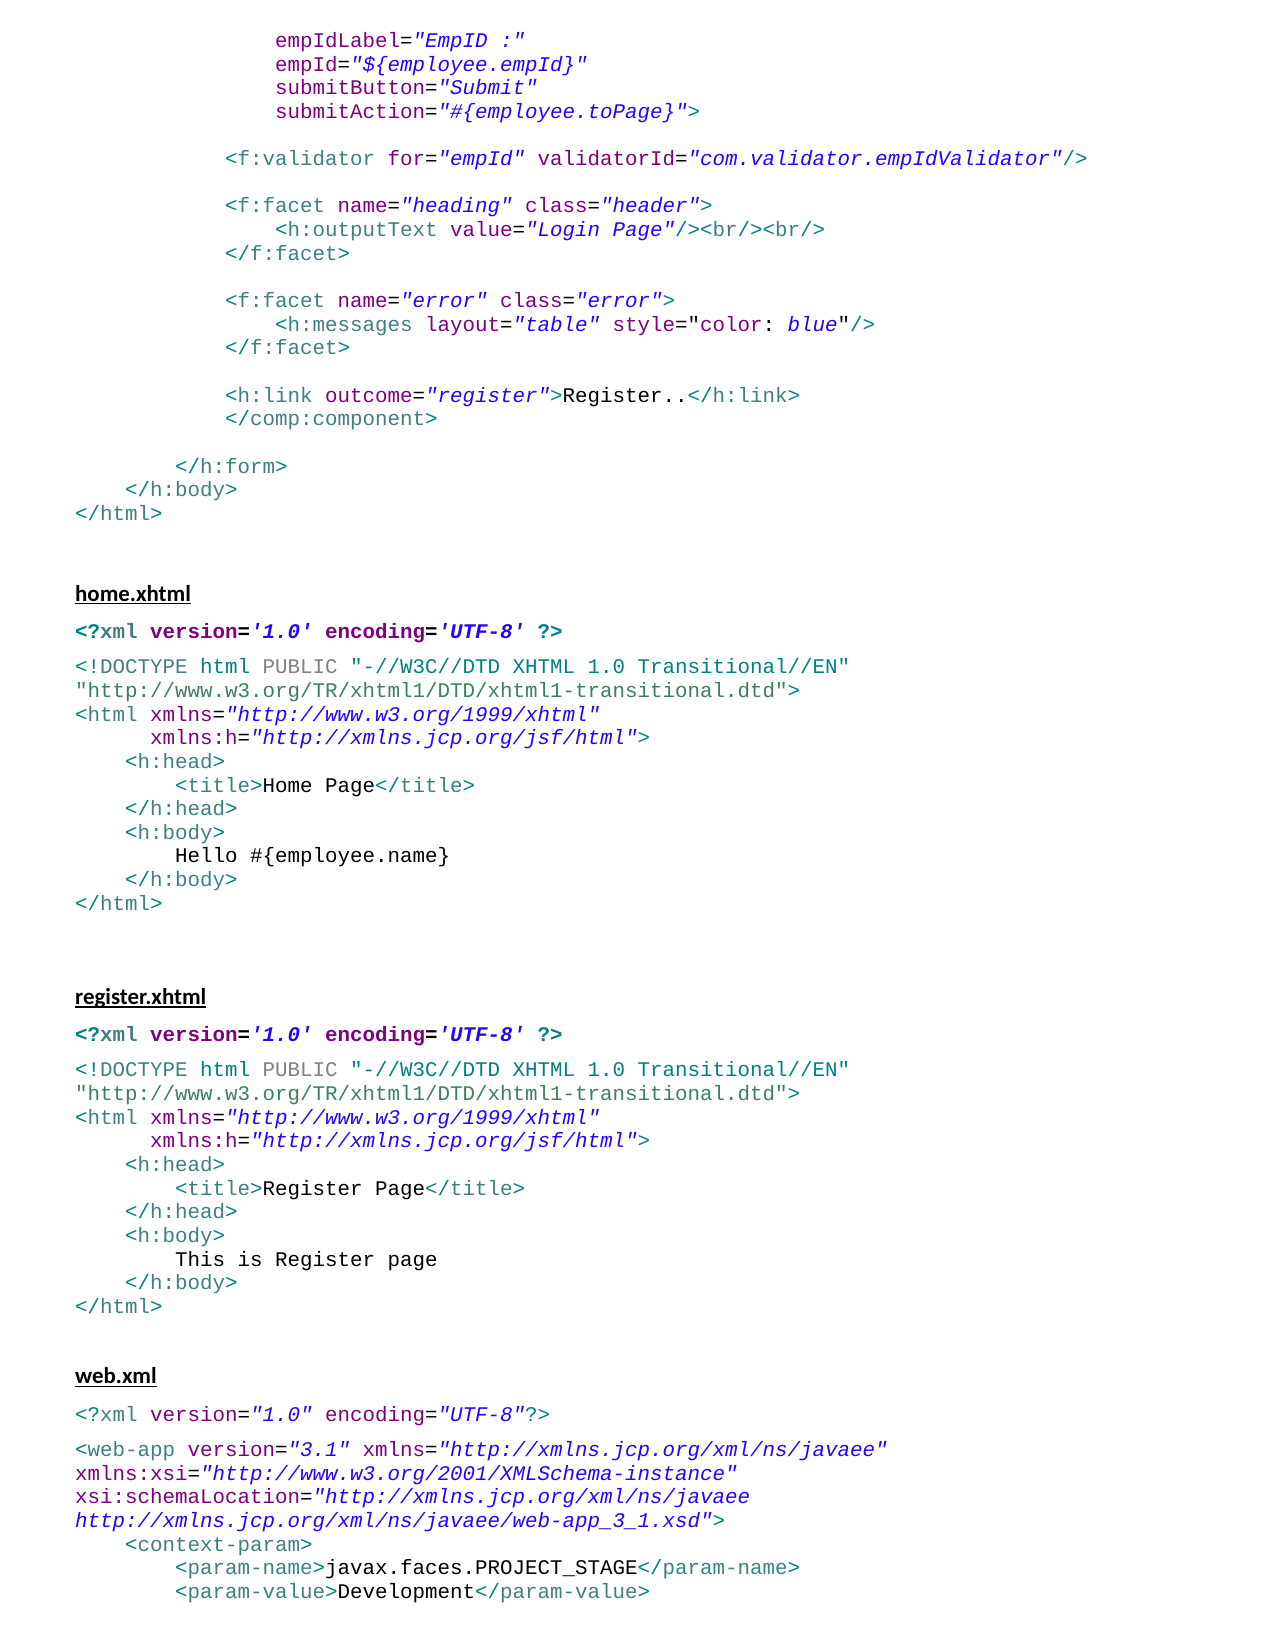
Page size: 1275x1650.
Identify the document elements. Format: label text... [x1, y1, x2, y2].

text </f:facet> [75, 243, 1245, 266]
text </h:head> [75, 798, 1245, 822]
text </h:form> [75, 456, 1245, 479]
text </h:body> [75, 479, 1245, 503]
text <?xml version="1.0" encoding="UTF-8"?> [75, 1403, 1245, 1427]
text </html> [75, 503, 1245, 527]
text <h:head> [75, 751, 1245, 774]
text <f:validator for="empId" validatorId="com.validator.empIdValidator"/> [75, 148, 1245, 172]
text <h:body> [75, 1225, 1245, 1249]
text <html xmlns="http://www.w3.org/1999/xhtml" [75, 704, 1245, 727]
text </f:facet> [75, 337, 1245, 361]
text register.xhtml [75, 982, 1245, 1010]
text <title>Register Page</title> [75, 1178, 1245, 1201]
text web.xml [75, 1362, 1245, 1389]
text <?xml version='1.0' encoding='UTF-8' ?> [75, 621, 1245, 644]
text </html> [75, 1296, 1245, 1319]
text </comp:component> [75, 408, 1245, 432]
text </h:body> [75, 869, 1245, 893]
text <!DOCTYPE html PUBLIC "-//W3C//DTD XHTML 1.0 Transitional//EN" "http://www.w3.org/TR/xhtml1/DTD/xhtml1-transitional.dtd"> [75, 1059, 1245, 1107]
text <!DOCTYPE html PUBLIC "-//W3C//DTD XHTML 1.0 Transitional//EN" "http://www.w3.org/TR/xhtml1/DTD/xhtml1-transitional.dtd"> [75, 656, 1245, 704]
text <f:facet name="error" class="error"> [75, 290, 1245, 314]
text <param-value>Development</param-value> [75, 1581, 1245, 1604]
text <f:facet name="heading" class="header"> [75, 196, 1245, 219]
text <context-param> [75, 1533, 1245, 1557]
text <param-name>javax.faces.PROJECT_STAGE</param-name> [75, 1557, 1245, 1581]
text <h:head> [75, 1154, 1245, 1178]
text <web-app version="3.1" xmlns="http://xmlns.jcp.org/xml/ns/javaee" xmlns:xsi="http://www.w3.org/2001/XMLSchema-instance" xsi:schemaLocation="http://xmlns.jcp.org/xml/ns/javaee http://xmlns.jcp.org/xml/ns/javaee/web-app_3_1.xsd"> [75, 1439, 1245, 1533]
text <title>Home Page</title> [75, 774, 1245, 798]
text empId="${employee.empId}" [75, 54, 1245, 77]
text empIdLabel="EmpID :" [75, 30, 1245, 54]
text <html xmlns="http://www.w3.org/1999/xhtml" [75, 1107, 1245, 1130]
text <h:outputText value="Login Page"/><br/><br/> [75, 219, 1245, 243]
text submitButton="Submit" [75, 77, 1245, 101]
text </h:head> [75, 1201, 1245, 1225]
text Hello #{employee.name} [75, 846, 1245, 869]
text </html> [75, 893, 1245, 916]
text <h:body> [75, 822, 1245, 846]
text This is Register page [75, 1249, 1245, 1272]
text xmlns:h="http://xmlns.jcp.org/jsf/html"> [75, 1130, 1245, 1154]
text <h:messages layout="table" style="color: blue"/> [75, 314, 1245, 337]
text <h:link outcome="register">Register..</h:link> [75, 385, 1245, 408]
text xmlns:h="http://xmlns.jcp.org/jsf/html"> [75, 727, 1245, 751]
text </h:body> [75, 1272, 1245, 1296]
text <?xml version='1.0' encoding='UTF-8' ?> [75, 1024, 1245, 1048]
text home.xhtml [75, 579, 1245, 607]
text submitAction="#{employee.toPage}"> [75, 101, 1245, 124]
